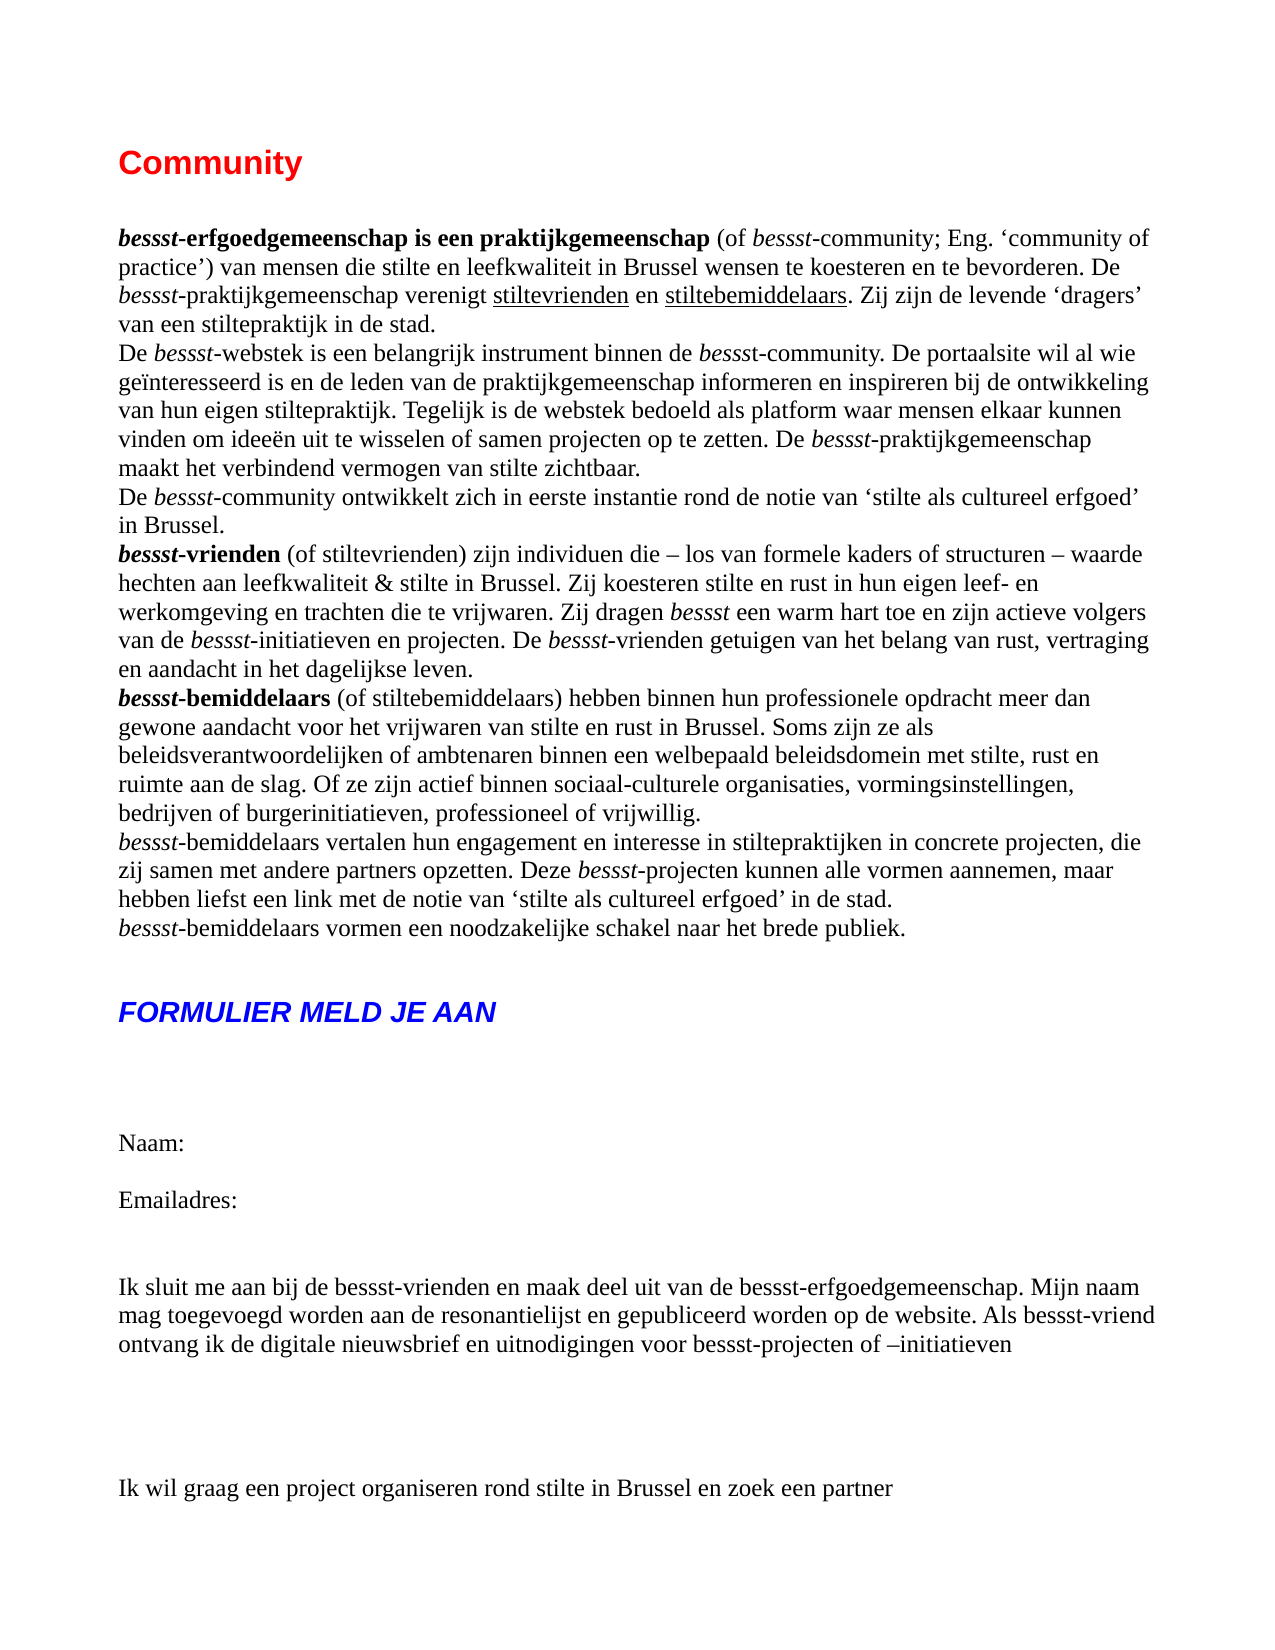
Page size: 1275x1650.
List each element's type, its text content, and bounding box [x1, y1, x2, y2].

text De bessst-community ontwikkelt zich in eerste instantie rond de notie van ‘stilte als cultureel erfgoed’ in Brussel. [118, 482, 1157, 539]
text Ik wil graag een project organiseren rond stilte in Brussel en zoek een partner [118, 1473, 1157, 1502]
text Ik sluit me aan bij de bessst-vrienden en maak deel uit van de bessst-erfgoedgemeenschap. Mijn naam mag toegevoegd worden aan de resonantielijst en gepubliceerd worden op de website. Als bessst-vriend ontvang ik de digitale nieuwsbrief en uitnodigingen voor bessst-projecten of –initiatieven [118, 1272, 1157, 1358]
text bessst-erfgoedgemeenschap is een praktijkgemeenschap (of bessst-community; Eng. ‘community of practice’) van mensen die stilte en leefkwaliteit in Brussel wensen te koesteren en te bevorderen. De bessst-praktijkgemeenschap verenigt stiltevrienden en stiltebemiddelaars. Zij zijn de levende ‘dragers’ van een stiltepraktijk in de stad. [118, 223, 1157, 338]
text Naam: [118, 1128, 1157, 1157]
text De bessst-webstek is een belangrijk instrument binnen de bessst-community. De portaalsite wil al wie geïnteresseerd is en de leden van de praktijkgemeenschap informeren en inspireren bij de ontwikkeling van hun eigen stiltepraktijk. Tegelijk is de webstek bedoeld als platform waar mensen elkaar kunnen vinden om ideeën uit te wisselen of samen projecten op te zetten. De bessst-praktijk­gemeen­schap maakt het verbindend vermogen van stilte zichtbaar. [118, 338, 1157, 482]
text bessst-vrienden (of stiltevrienden) zijn individuen die – los van formele kaders of structuren – waarde hechten aan leefkwaliteit & stilte in Brussel. Zij koesteren stilte en rust in hun eigen leef- en werkomgeving en trachten die te vrijwaren. Zij dragen bessst een warm hart toe en zijn actieve volgers van de bessst-initiatieven en projecten. De bessst-vrienden getuigen van het belang van rust, vertraging en aandacht in het dagelijkse leven. [118, 539, 1157, 683]
subtitle FORMULIER MELD JE AAN [118, 996, 1157, 1029]
text bessst-bemiddelaars vertalen hun engagement en interesse in stiltepraktijken in concrete projecten, die zij samen met andere partners opzetten. Deze bessst-projecten kunnen alle vormen aannemen, maar hebben liefst een link met de notie van ‘stilte als cultureel erfgoed’ in de stad. [118, 827, 1157, 913]
subtitle Community [118, 143, 1157, 182]
text Emailadres: [118, 1185, 1157, 1214]
text bessst-bemiddelaars vormen een noodzakelijke schakel naar het brede pu­bliek. [118, 913, 1157, 942]
text bessst-bemiddelaars (of stiltebemiddelaars) hebben binnen hun professionele opdracht meer dan gewone aandacht voor het vrijwaren van stilte en rust in Brussel. Soms zijn ze als beleidsverantwoordelijken of ambtenaren bin­nen een welbe­paald beleidsdomein met stilte, rust en ruimte aan de slag. Of ze zijn actief binnen so­ciaal-cul­turele organisaties, vormings­in­stellingen, bedrijven of burgerinitiatieven, professioneel of vrijwillig. [118, 683, 1157, 827]
